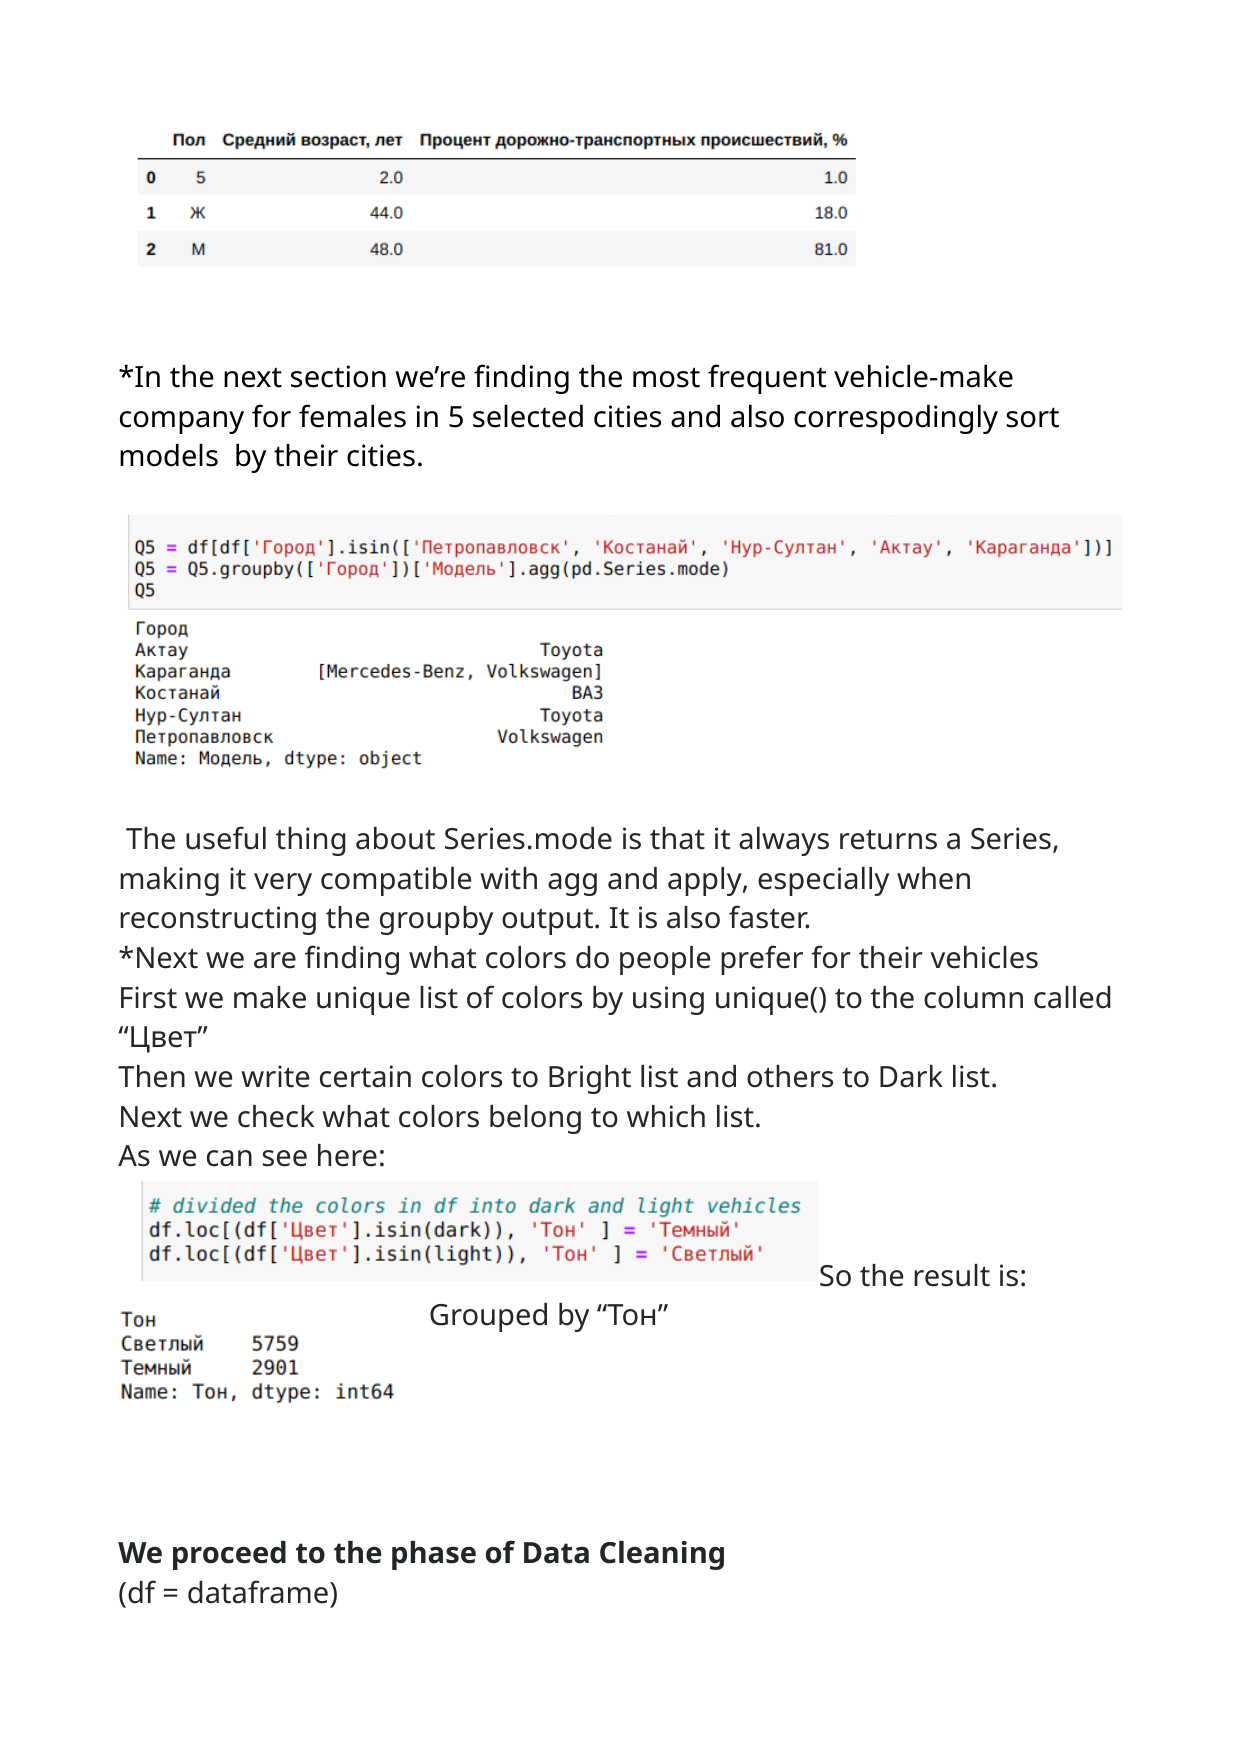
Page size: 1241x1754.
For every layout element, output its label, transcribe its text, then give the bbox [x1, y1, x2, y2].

text *In the next section we’re finding the most frequent vehicle-make company for females in 5 selected cities and also correspodingly sort models by their cities. [118, 356, 1122, 475]
picture [133, 1181, 819, 1281]
picture [108, 1309, 429, 1410]
text We proceed to the phase of Data Cleaning [118, 1533, 1122, 1572]
picture [118, 515, 1123, 779]
text As we can see here: [118, 1136, 1122, 1175]
text Then we write certain colors to Bright list and others to Dark list. [118, 1056, 1122, 1096]
text *Next we are finding what colors do people prefer for their vehicles [118, 937, 1122, 977]
text Next we check what colors belong to which list. [118, 1096, 1122, 1136]
text The useful thing about Series.mode is that it always returns a Series, making it very compatible with agg and apply, especially when reconstructing the groupby output. It is also faster. [118, 818, 1122, 937]
text Grouped by “Тон” [118, 1294, 1122, 1453]
text (df = dataframe) [118, 1572, 1122, 1612]
picture [129, 128, 861, 274]
text So the result is: [118, 1255, 1122, 1294]
text First we make unique list of colors by using unique() to the column called “Цвет” [118, 977, 1122, 1056]
